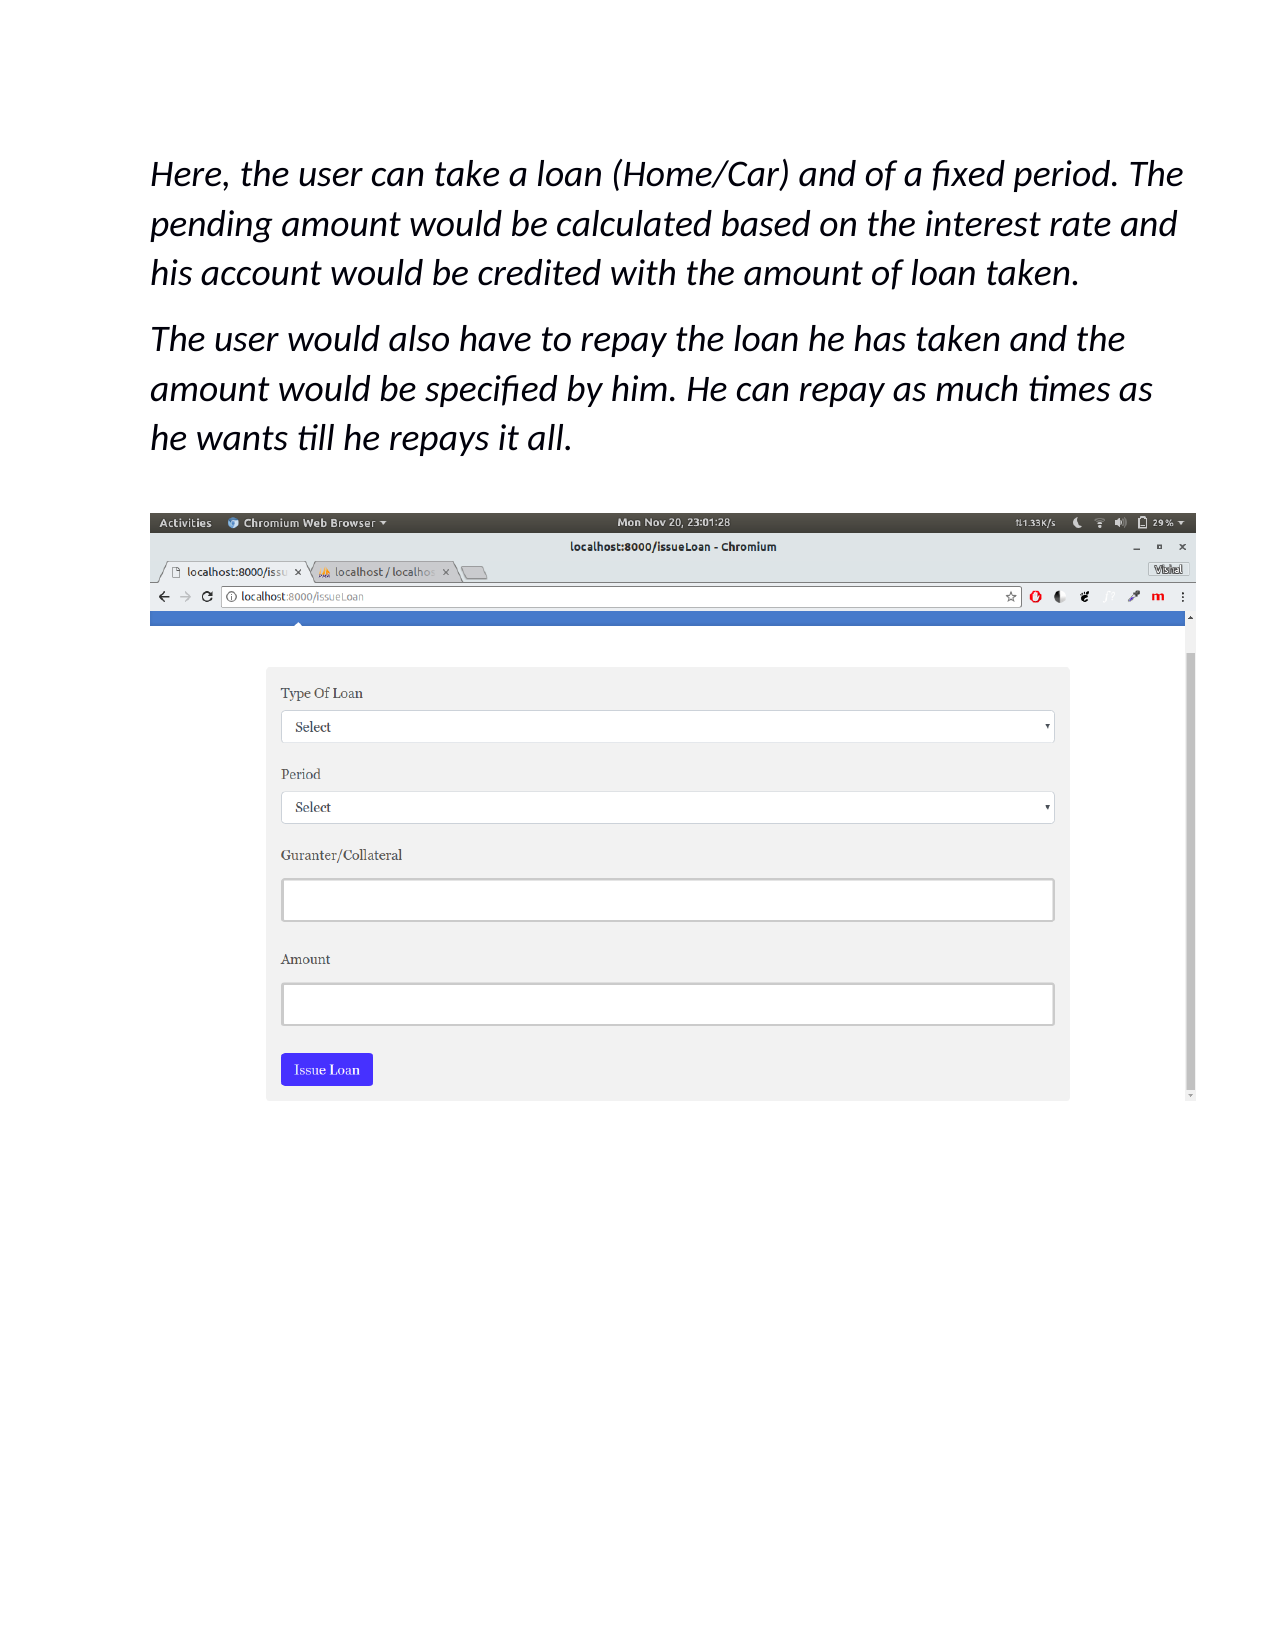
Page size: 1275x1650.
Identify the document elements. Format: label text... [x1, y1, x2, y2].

text The user would also have to repay the loan he has taken and the amount would be specified by him. He can repay as much times as he wants till he repays it all. [150, 315, 1196, 460]
text Here, the user can take a loan (Home/Car) and of a fixed period. The pending amount would be calculated based on the interest rate and his account would be credited with the amount of loan taken. [150, 150, 1196, 295]
picture [150, 513, 1196, 1101]
